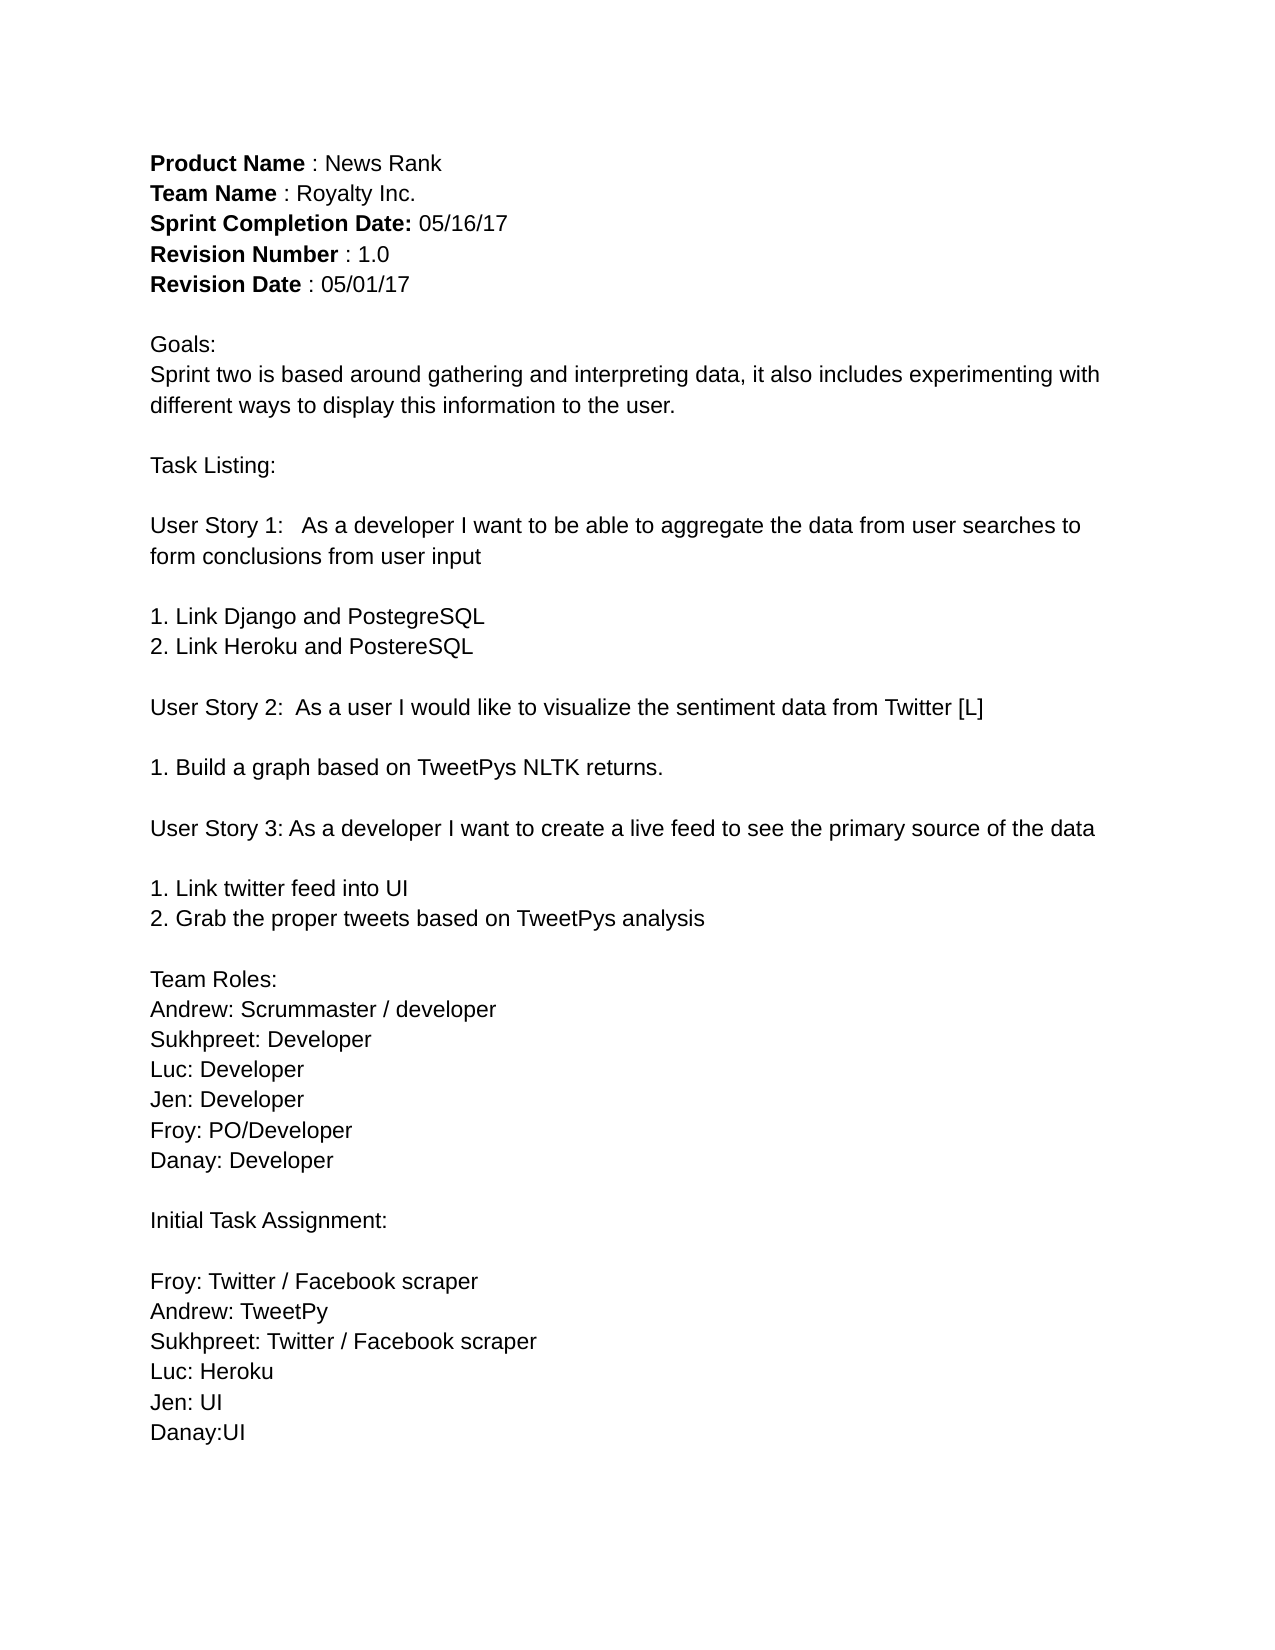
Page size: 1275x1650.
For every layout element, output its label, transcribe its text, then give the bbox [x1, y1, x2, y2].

text Sukhpreet: Developer [150, 1026, 1125, 1052]
text Jen: UI [150, 1388, 1125, 1415]
text Danay: Developer [150, 1147, 1125, 1173]
text User Story 3: As a developer I want to create a live feed to see the primary source of the data [150, 814, 1125, 841]
text Sprint Completion Date: 05/16/17 [150, 210, 1125, 237]
text 2. Grab the proper tweets based on TweetPys analysis [150, 905, 1125, 932]
text Initial Task Assignment: [150, 1207, 1125, 1234]
text Goals: [150, 331, 1125, 358]
text Andrew: Scrummaster / developer [150, 996, 1125, 1022]
text Revision Number : 1.0 [150, 241, 1125, 267]
text 1. Link Django and PostegreSQL [150, 603, 1125, 629]
text User Story 1: As a developer I want to be able to aggregate the data from user searches to form conclusions from user input [150, 512, 1125, 569]
text 1. Build a graph based on TweetPys NLTK returns. [150, 754, 1125, 781]
text Team Roles: [150, 966, 1125, 992]
text Revision Date : 05/01/17 [150, 271, 1125, 297]
text Danay:UI [150, 1419, 1125, 1445]
text Froy: PO/Developer [150, 1117, 1125, 1143]
text Sukhpreet: Twitter / Facebook scraper [150, 1328, 1125, 1354]
text Sprint two is based around gathering and interpreting data, it also includes experimenting with different ways to display this information to the user. [150, 361, 1125, 418]
text 1. Link twitter feed into UI [150, 875, 1125, 901]
text Andrew: TweetPy [150, 1298, 1125, 1324]
text Product Name : News Rank [150, 150, 1125, 176]
text Team Name : Royalty Inc. [150, 180, 1125, 207]
text Luc: Heroku [150, 1358, 1125, 1385]
text Jen: Developer [150, 1086, 1125, 1113]
text User Story 2: As a user I would like to visualize the sentiment data from Twitter [L] [150, 694, 1125, 720]
text Task Listing: [150, 452, 1125, 478]
text 2. Link Heroku and PostereSQL [150, 633, 1125, 660]
text Froy: Twitter / Facebook scraper [150, 1268, 1125, 1294]
text Luc: Developer [150, 1056, 1125, 1083]
